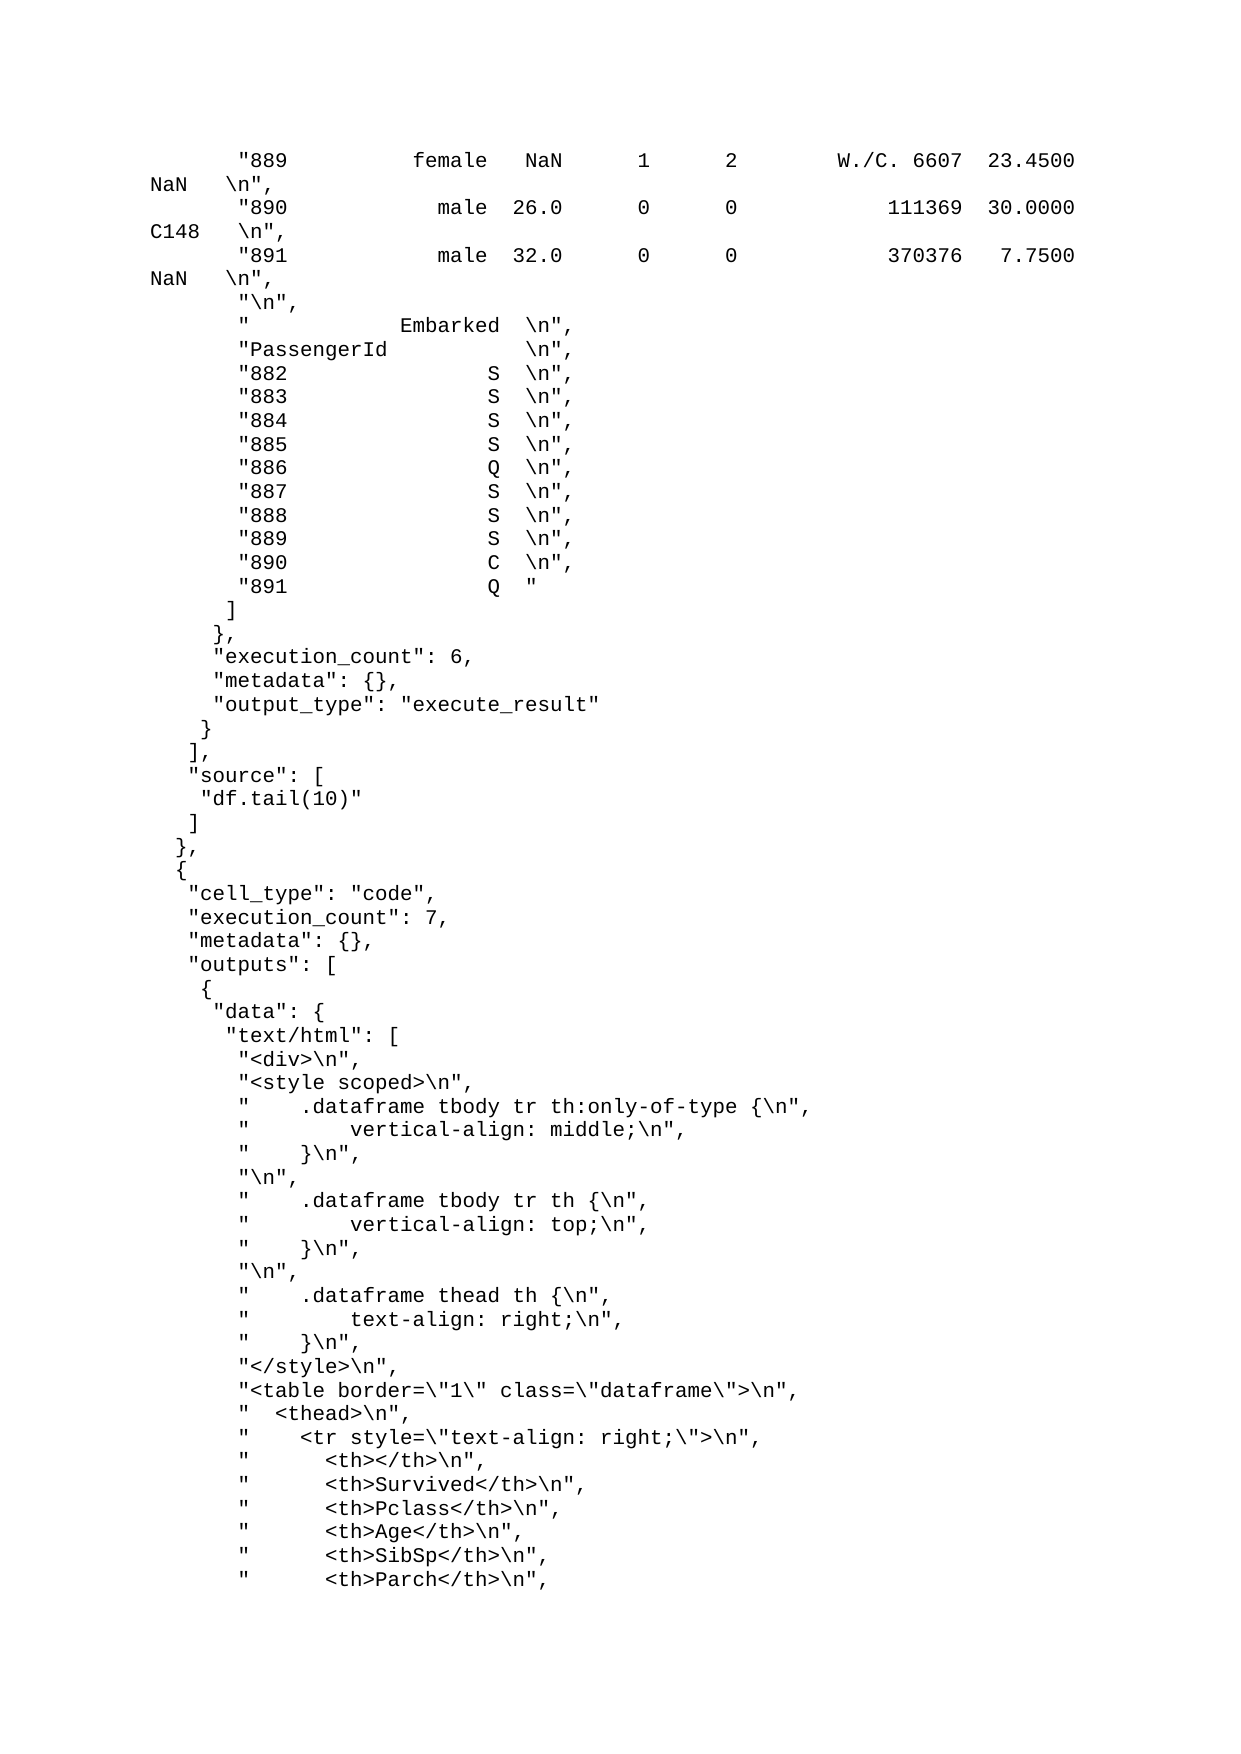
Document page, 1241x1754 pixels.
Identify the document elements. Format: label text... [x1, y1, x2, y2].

text ], [150, 741, 1090, 765]
text " <th>Survived</th>\n", [150, 1474, 1090, 1498]
text } [150, 717, 1090, 741]
text " }\n", [150, 1143, 1090, 1167]
text "df.tail(10)" [150, 788, 1090, 812]
text "885 S \n", [150, 434, 1090, 457]
text ] [150, 599, 1090, 623]
text }, [150, 836, 1090, 859]
text " text-align: right;\n", [150, 1309, 1090, 1332]
text "data": { [150, 1001, 1090, 1025]
text "890 male 26.0 0 0 111369 30.0000 C148 \n", [150, 197, 1090, 244]
text "889 S \n", [150, 528, 1090, 552]
text "<div>\n", [150, 1048, 1090, 1072]
text { [150, 859, 1090, 883]
text "886 Q \n", [150, 457, 1090, 481]
text "\n", [150, 1261, 1090, 1285]
text " <thead>\n", [150, 1403, 1090, 1427]
text "source": [ [150, 765, 1090, 788]
text "metadata": {}, [150, 930, 1090, 954]
text " vertical-align: middle;\n", [150, 1119, 1090, 1143]
text "891 Q " [150, 576, 1090, 599]
text "888 S \n", [150, 505, 1090, 528]
text " vertical-align: top;\n", [150, 1214, 1090, 1238]
text " <th>SibSp</th>\n", [150, 1545, 1090, 1569]
text " .dataframe tbody tr th {\n", [150, 1190, 1090, 1214]
text ] [150, 812, 1090, 836]
text "890 C \n", [150, 552, 1090, 576]
text " .dataframe tbody tr th:only-of-type {\n", [150, 1096, 1090, 1119]
text "</style>\n", [150, 1356, 1090, 1379]
text "883 S \n", [150, 386, 1090, 410]
text "<style scoped>\n", [150, 1072, 1090, 1096]
text "882 S \n", [150, 363, 1090, 386]
text "output_type": "execute_result" [150, 694, 1090, 717]
text "<table border=\"1\" class=\"dataframe\">\n", [150, 1379, 1090, 1403]
text "text/html": [ [150, 1025, 1090, 1048]
text " <th>Parch</th>\n", [150, 1569, 1090, 1592]
text "889 female NaN 1 2 W./C. 6607 23.4500 NaN \n", [150, 150, 1090, 197]
text "execution_count": 6, [150, 647, 1090, 670]
text "887 S \n", [150, 481, 1090, 505]
text " <th>Age</th>\n", [150, 1521, 1090, 1545]
text " Embarked \n", [150, 316, 1090, 339]
text " <th></th>\n", [150, 1451, 1090, 1474]
text "\n", [150, 1167, 1090, 1190]
text "884 S \n", [150, 410, 1090, 434]
text "891 male 32.0 0 0 370376 7.7500 NaN \n", [150, 244, 1090, 292]
text "PassengerId \n", [150, 339, 1090, 363]
text "\n", [150, 292, 1090, 316]
text "execution_count": 7, [150, 907, 1090, 930]
text { [150, 978, 1090, 1001]
text " }\n", [150, 1332, 1090, 1356]
text }, [150, 623, 1090, 647]
text "cell_type": "code", [150, 883, 1090, 907]
text " }\n", [150, 1238, 1090, 1261]
text " .dataframe thead th {\n", [150, 1285, 1090, 1309]
text "outputs": [ [150, 954, 1090, 978]
text " <th>Pclass</th>\n", [150, 1498, 1090, 1521]
text " <tr style=\"text-align: right;\">\n", [150, 1427, 1090, 1451]
text "metadata": {}, [150, 670, 1090, 694]
